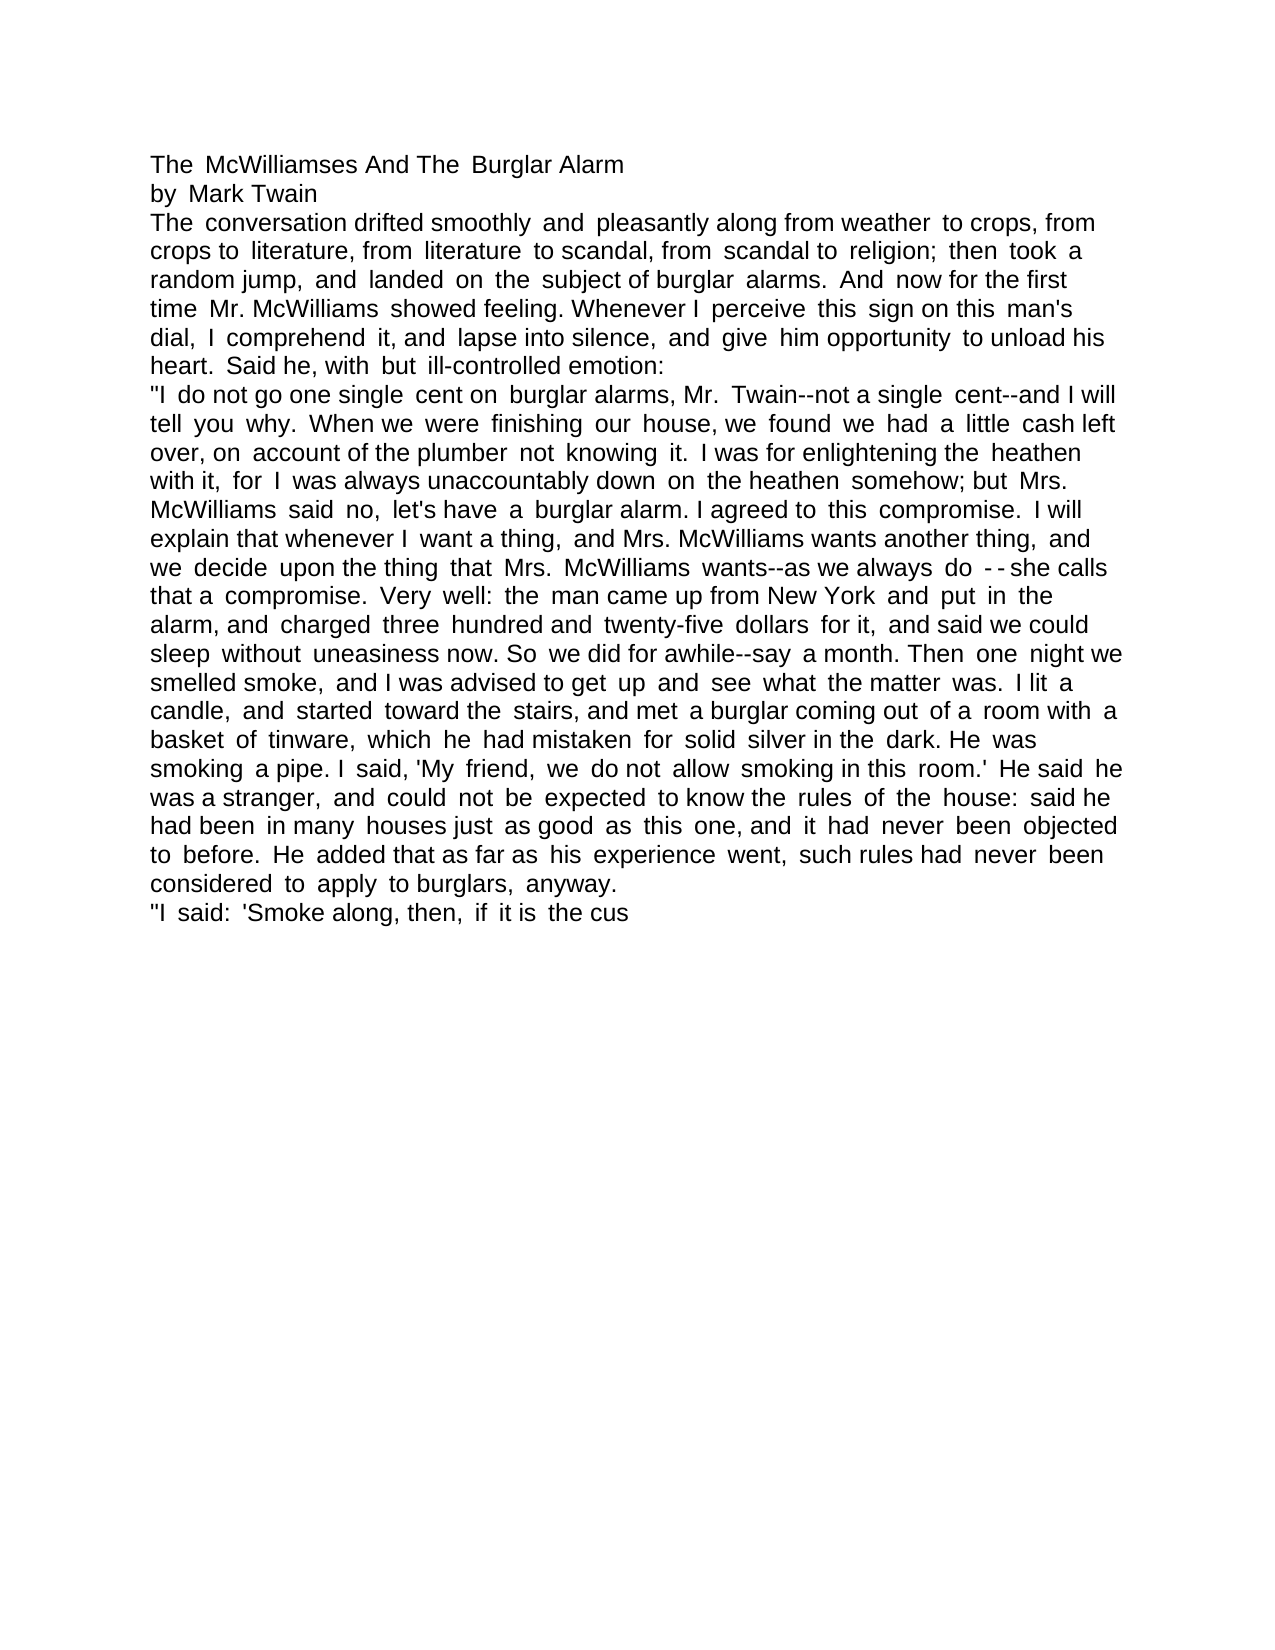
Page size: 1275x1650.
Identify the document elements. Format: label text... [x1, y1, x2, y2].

text "I said: 'Smoke along, then, if it is the cus [150, 897, 1125, 926]
text The McWilliamses And The Burglar Alarm [150, 150, 1125, 179]
text The conversation drifted smoothly and pleasantly along from weather to crops, from crops to literature, from literature to scandal, from scandal to religion; then took a random jump, and landed on the subject of burglar alarms. And now for the first time Mr. McWilliams showed feeling. Whenever I perceive this sign on this man's dial, I comprehend it, and lapse into silence, and give him opportunity to unload his heart. Said he, with but ill-controlled emotion: [150, 207, 1125, 380]
text by Mark Twain [150, 179, 1125, 207]
text "I do not go one single cent on burglar alarms, Mr. Twain--not a single cent--and I will tell you why. When we were finishing our house, we found we had a little cash left over, on account of the plumber not knowing it. I was for enlightening the heathen with it, for I was always unaccountably down on the heathen somehow; but Mrs. McWilliams said no, let's have a burglar alarm. I agreed to this compromise. I will explain that whenever I want a thing, and Mrs. McWilliams wants another thing, and we decide upon the thing that Mrs. McWilliams wants--as we always do --she calls that a compromise. Very well: the man came up from New York and put in the alarm, and charged three hundred and twenty-five dollars for it, and said we could sleep without uneasiness now. So we did for awhile--say a month. Then one night we smelled smoke, and I was advised to get up and see what the matter was. I lit a candle, and started toward the stairs, and met a burglar coming out of a room with a basket of tinware, which he had mistaken for solid silver in the dark. He was smoking a pipe. I said, 'My friend, we do not allow smoking in this room.' He said he was a stranger, and could not be expected to know the rules of the house: said he had been in many houses just as good as this one, and it had never been objected to before. He added that as far as his experience went, such rules had never been considered to apply to burglars, anyway. [150, 380, 1125, 897]
